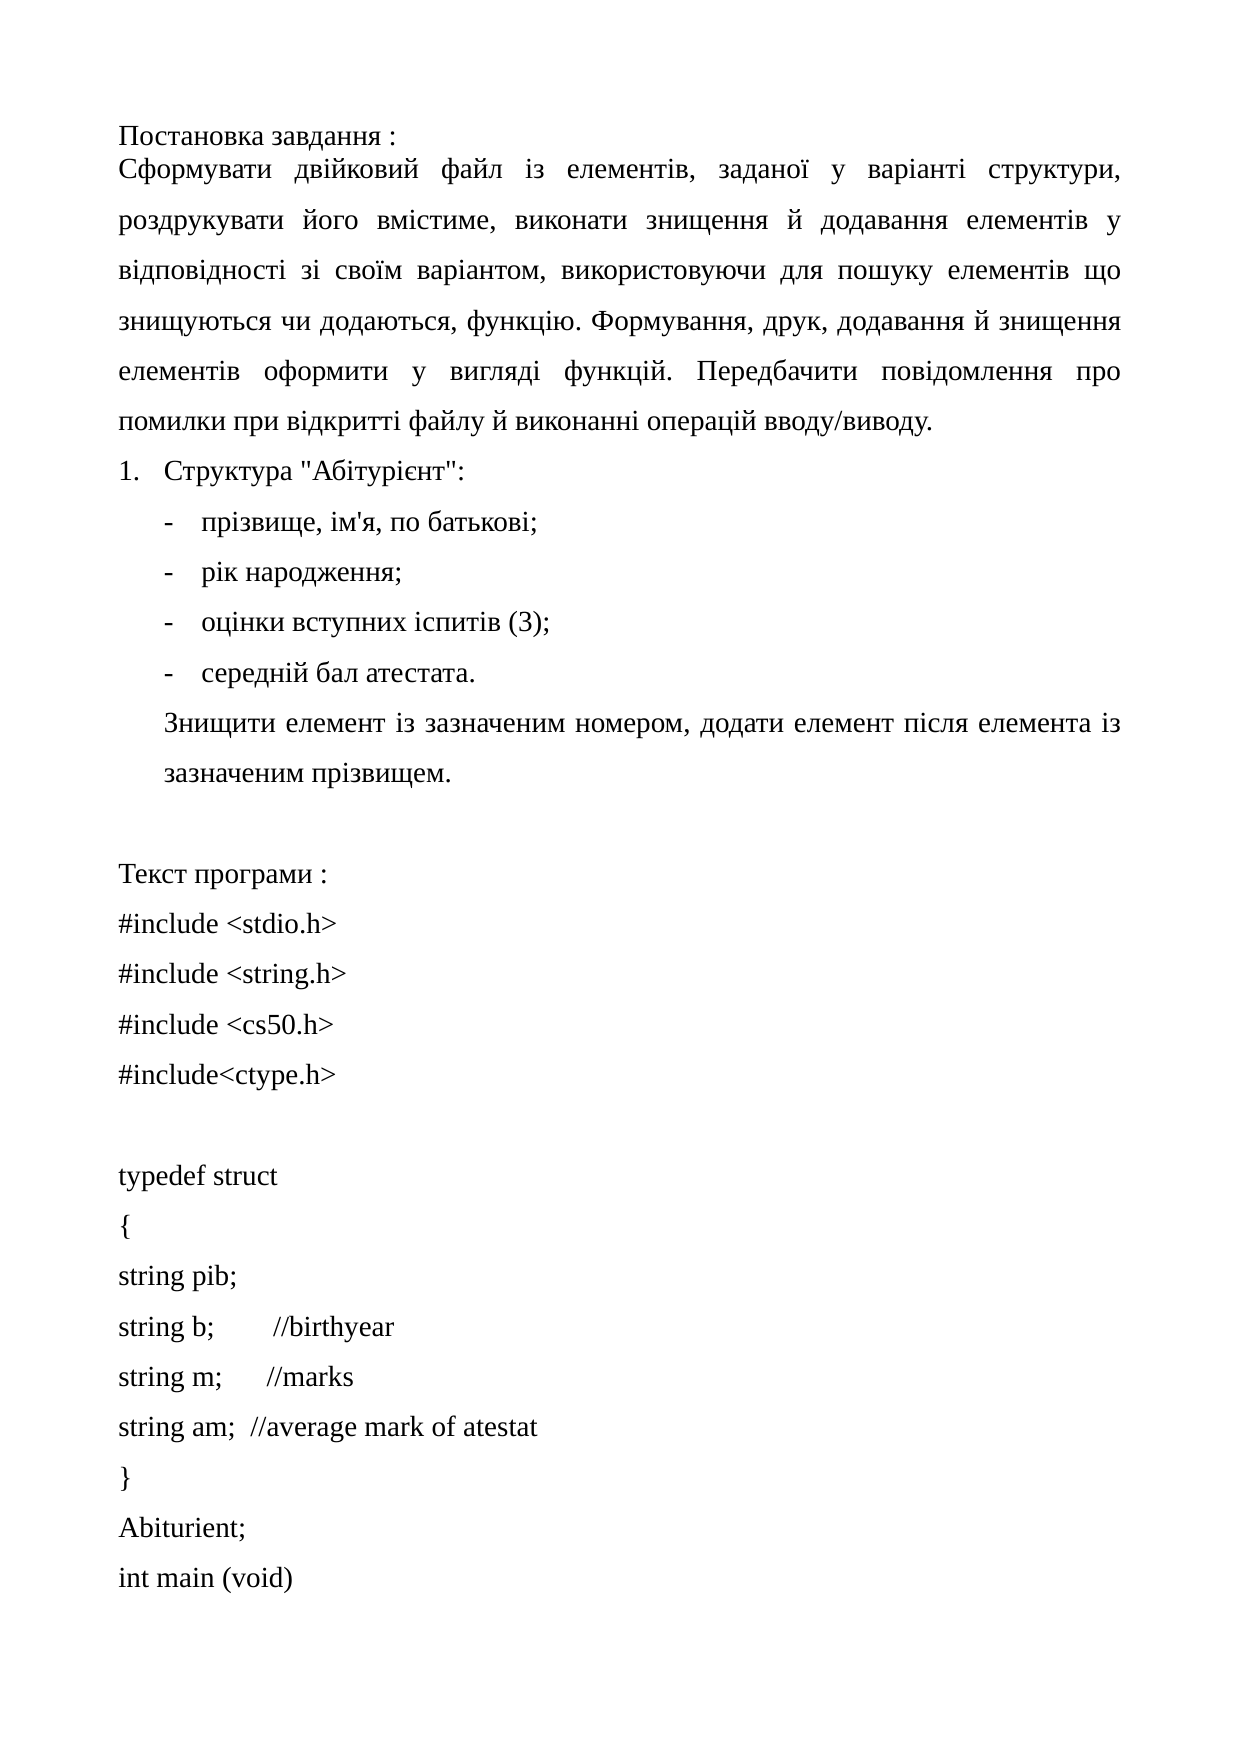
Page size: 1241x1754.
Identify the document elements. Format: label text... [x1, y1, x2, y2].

text #include <stdio.h> [118, 906, 1122, 940]
text string m; //marks [118, 1359, 1122, 1393]
text #include<ctype.h> [118, 1057, 1122, 1091]
text typedef struct [118, 1158, 1122, 1191]
list середній бал атестата. [163, 655, 1122, 688]
text string b; //birthyear [118, 1309, 1122, 1342]
text Знищити елемент із зазначеним номером, додати елемент після елемента із зазначеним прізвищем. [163, 705, 1122, 789]
text Abiturient; [118, 1510, 1122, 1544]
text string pib; [118, 1258, 1122, 1292]
text Сформувати двійковий файл із елементів, заданої у варіанті структури, роздрукувати його вмістиме, виконати знищення й додавання елементів у відповідності зі своїм варіантом, використовуючи для пошуку елементів що знищуються чи додаються, функцію. Формування, друк, додавання й знищення елементів оформити у вигляді функцій. Передбачити повідомлення про помилки при відкритті файлу й виконанні операцій вводу/виводу. [118, 152, 1122, 437]
text { [118, 1208, 1122, 1242]
text int main (void) [118, 1560, 1122, 1594]
text Текст програми : [118, 856, 1122, 889]
text } [118, 1460, 1122, 1493]
text Постановка завдання : [118, 118, 1122, 152]
text #include <string.h> [118, 957, 1122, 990]
text string am; //average mark of atestat [118, 1409, 1122, 1443]
list рік народження; [163, 554, 1122, 588]
list оцінки вступних іспитів (3); [163, 604, 1122, 638]
list Структура "Абітурієнт": [118, 453, 1122, 487]
list прізвище, ім'я, по батькові; [163, 504, 1122, 537]
text #include <cs50.h> [118, 1007, 1122, 1041]
